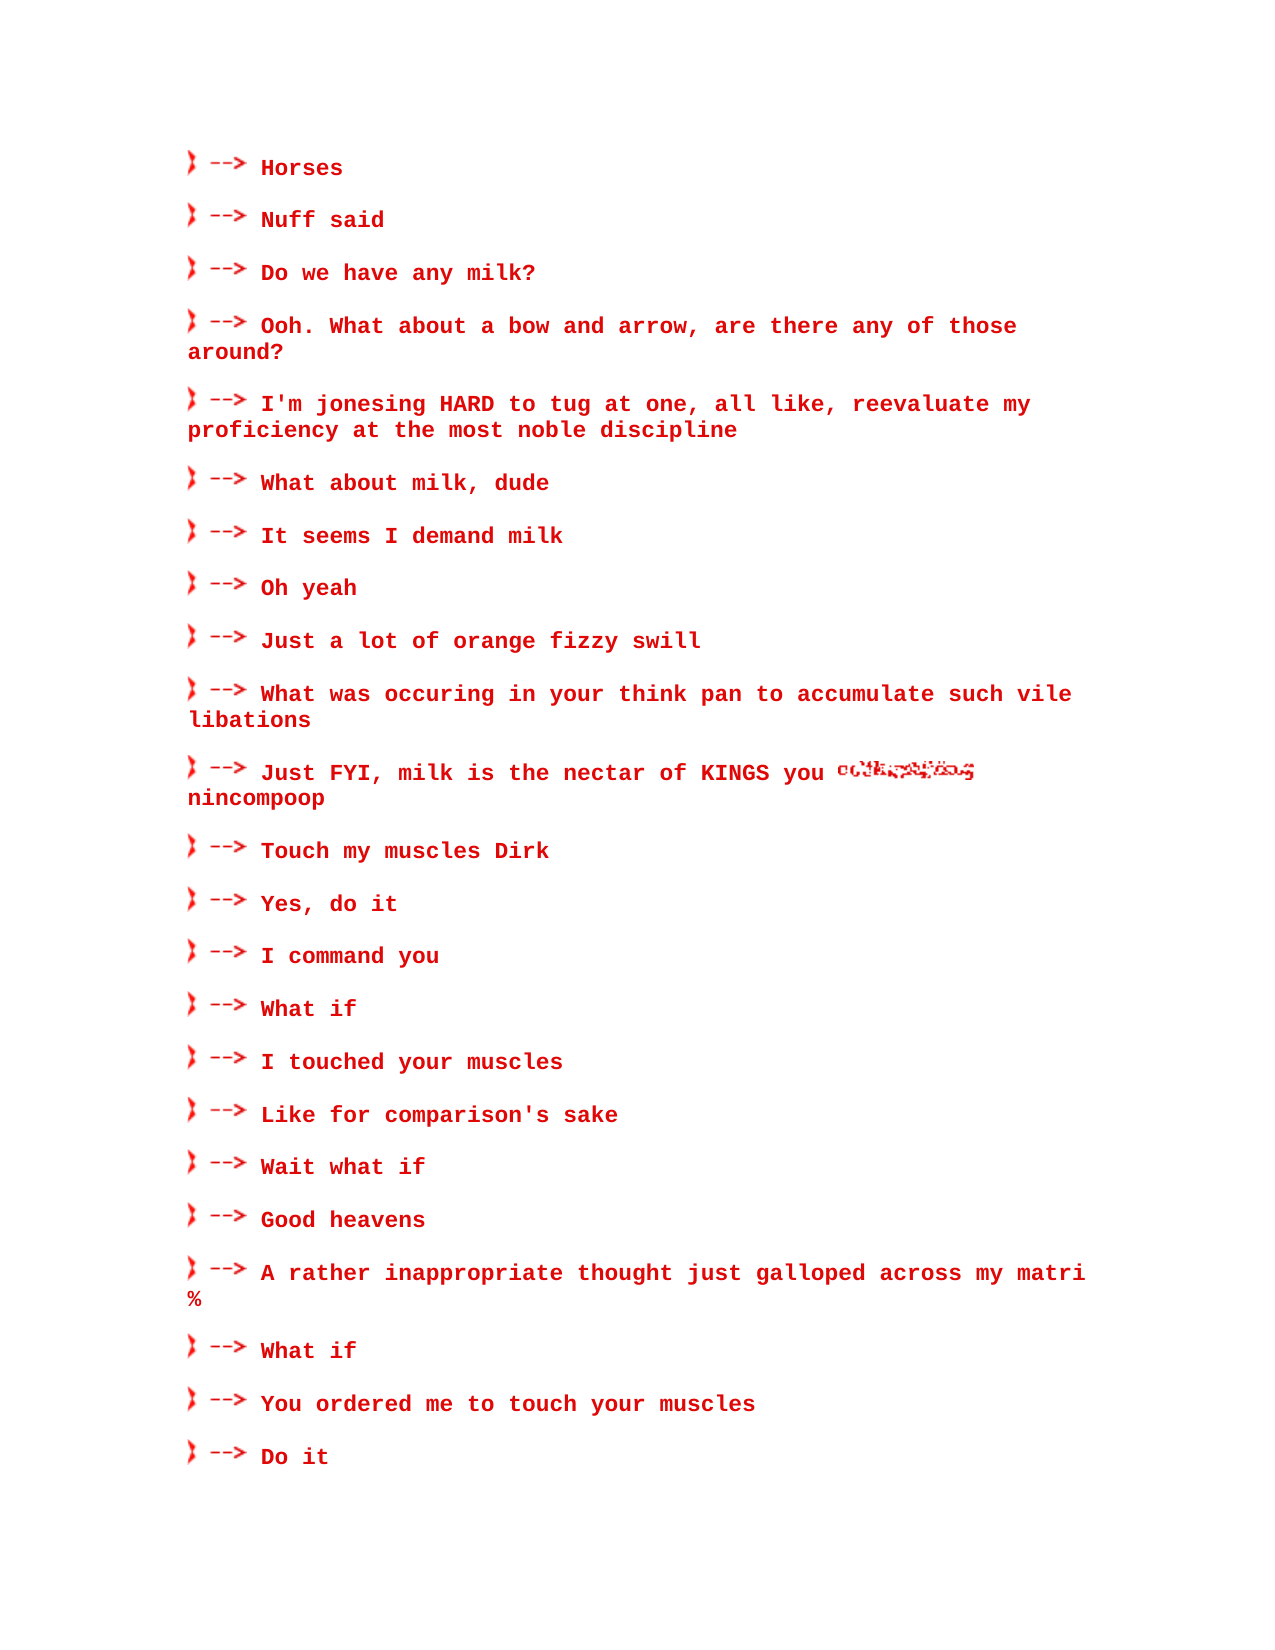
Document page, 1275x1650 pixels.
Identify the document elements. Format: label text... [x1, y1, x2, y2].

text Do it [187, 1439, 1087, 1471]
text Just a lot of orange fizzy swill [187, 623, 1087, 655]
text I command you [187, 939, 1087, 971]
text It seems I demand milk [187, 518, 1087, 550]
text Good heavens [187, 1202, 1087, 1234]
text Do we have any milk? [187, 255, 1087, 287]
text Yes, do it [187, 886, 1087, 918]
text Oh yeah [187, 571, 1087, 603]
text Touch my muscles Dirk [187, 833, 1087, 865]
text What if [187, 992, 1087, 1023]
text I touched your muscles [187, 1044, 1087, 1076]
text Wait what if [187, 1150, 1087, 1182]
text Just FYI, milk is the nectar of KINGS you nincompoop [187, 755, 1087, 813]
text Like for comparison's sake [187, 1097, 1087, 1129]
text A rather inappropriate thought just galloped across my matri% [187, 1255, 1087, 1313]
text Ooh. What about a bow and arrow, are there any of those around? [187, 308, 1087, 366]
text Nuff said [187, 203, 1087, 234]
text What about milk, dude [187, 465, 1087, 497]
text What if [187, 1334, 1087, 1366]
text You ordered me to touch your muscles [187, 1387, 1087, 1418]
text Horses [187, 150, 1087, 182]
text What was occuring in your think pan to accumulate such vile libations [187, 676, 1087, 734]
text I'm jonesing HARD to tug at one, all like, reevaluate my proficiency at the most noble discipline [187, 387, 1087, 444]
